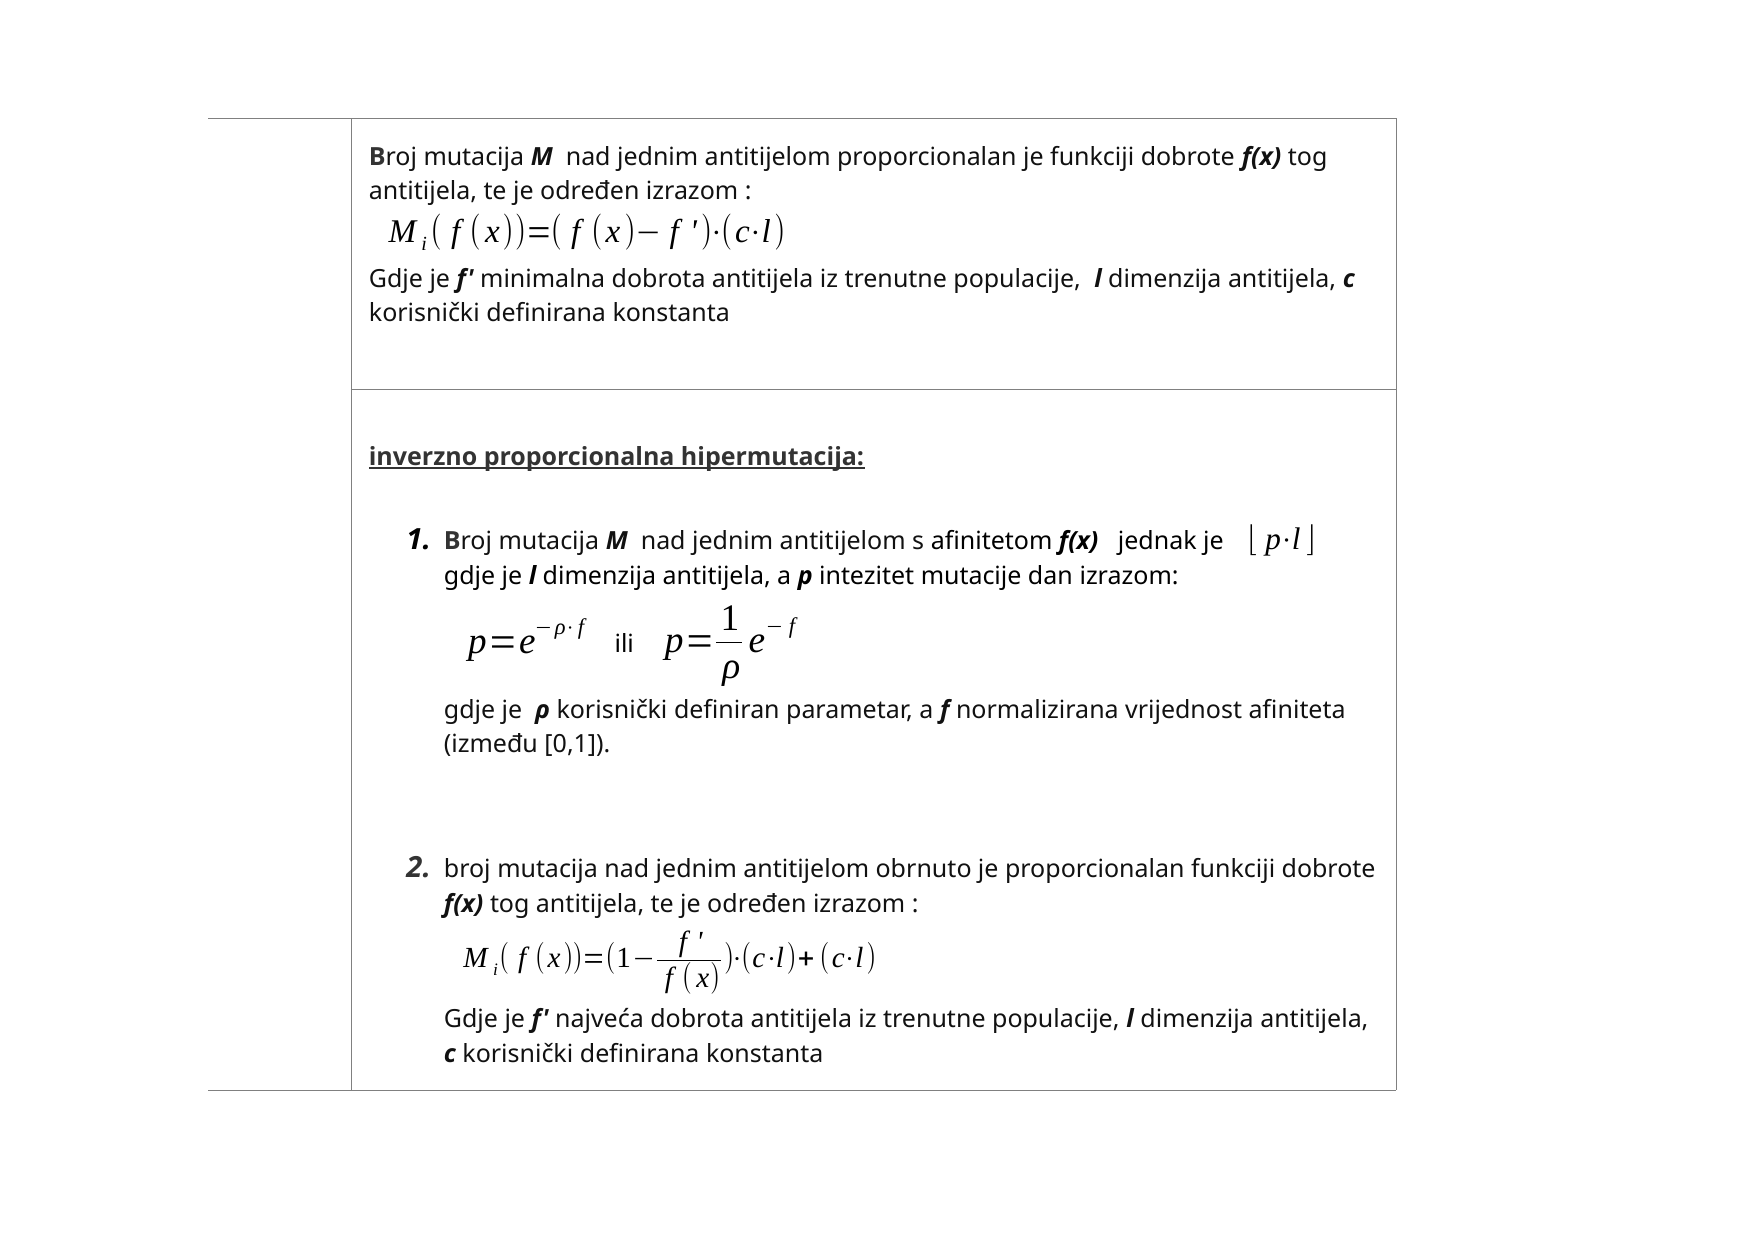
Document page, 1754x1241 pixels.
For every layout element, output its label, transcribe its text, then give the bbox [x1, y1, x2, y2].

table_cell [208, 119, 351, 1090]
table_cell inverzno proporcionalna hipermutacija: Broj mutacija M nad jednim antitijelom s afinitetom f(x) jednak je gdje je l dimenzija antitijela, a p intezitet mutacije dan izrazom: ili gdje je ρ korisnički definiran parametar, a f normalizirana vrijednost afiniteta (između [0,1]). broj mutacija nad jednim antitijelom obrnuto je proporcionalan funkciji dobrote f(x) tog antitijela, te je određen izrazom : Gdje je f' najveća dobrota antitijela iz trenutne populacije, l dimenzija antitijela, c korisnički definirana konstanta [352, 390, 1396, 1090]
table_cell proporcionalna hipermutacije: Broj mutacija M nad jednim antitijelom proporcionalan je funkciji dobrote f(x) tog antitijela, te je određen izrazom : Gdje je f' minimalna dobrota antitijela iz trenutne populacije, l dimenzija antitijela, c korisnički definirana konstanta [352, 119, 1396, 389]
